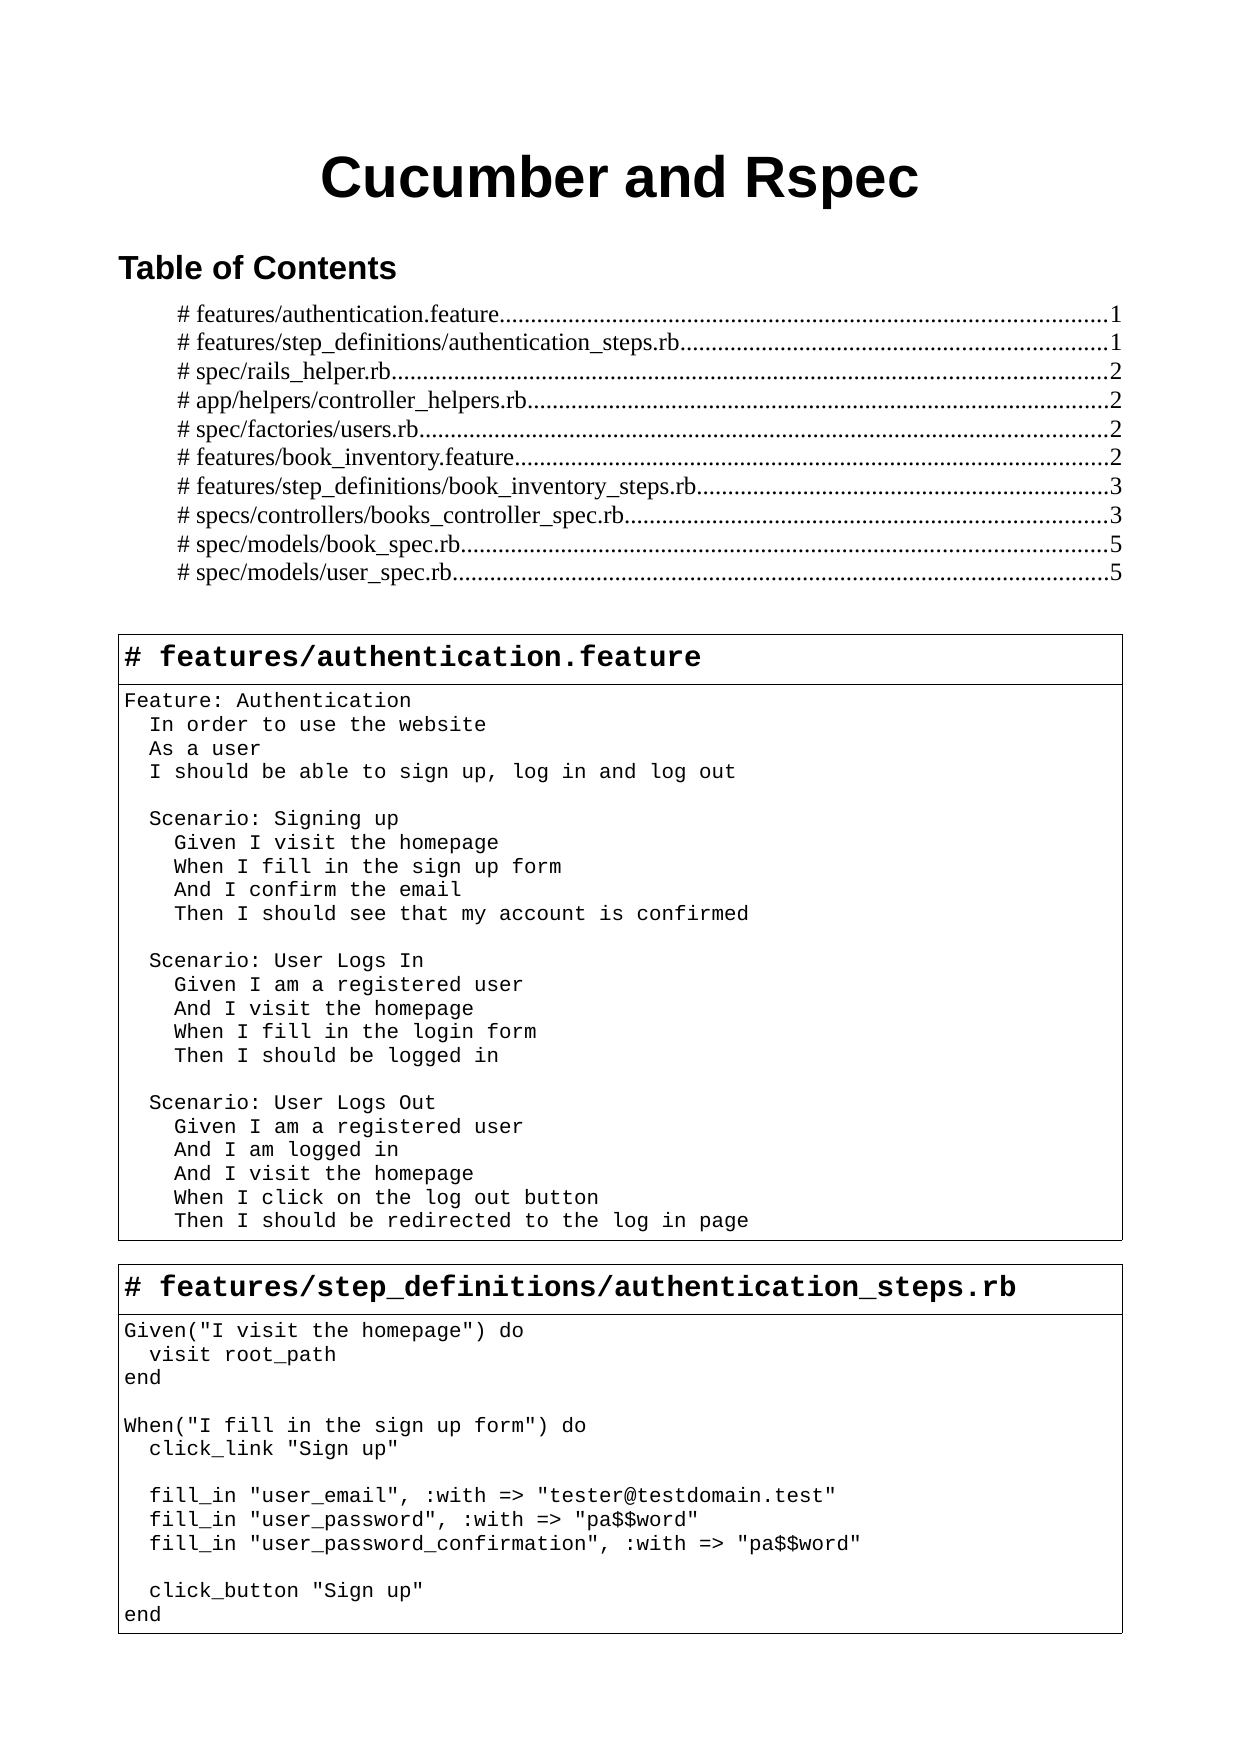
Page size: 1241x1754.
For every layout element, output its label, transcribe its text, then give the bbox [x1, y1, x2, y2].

text # features/book_inventory.feature 2 [177, 442, 1122, 471]
text # spec/models/user_spec.rb 5 [177, 557, 1122, 586]
text # app/helpers/controller_helpers.rb 2 [177, 385, 1122, 414]
subtitle Table of Contents [118, 248, 1122, 286]
text # features/step_definitions/book_inventory_steps.rb 3 [177, 471, 1122, 500]
table_cell Given("I visit the homepage") do visit root_path end When("I fill in the sign up form") do click_link "Sign up" fill_in "user_email", :with => "tester@testdomain.test" fill_in "user_password", :with => "pa$$word" fill_in "user_password_confirmation", :with => "pa$$word" click_button "Sign up" end [119, 1315, 1122, 1633]
table_header # features/authentication.feature [119, 635, 1122, 684]
text # spec/models/book_spec.rb 5 [177, 529, 1122, 557]
text # specs/controllers/books_controller_spec.rb 3 [177, 500, 1122, 529]
text # features/step_definitions/authentication_steps.rb 1 [177, 327, 1122, 356]
text # spec/factories/users.rb 2 [177, 414, 1122, 442]
text # features/authentication.feature 1 [177, 299, 1122, 327]
title Cucumber and Rspec [118, 143, 1122, 210]
table_cell Feature: Authentication In order to use the website As a user I should be able to sign up, log in and log out Scenario: Signing up Given I visit the homepage When I fill in the sign up form And I confirm the email Then I should see that my account is confirmed Scenario: User Logs In Given I am a registered user And I visit the homepage When I fill in the login form Then I should be logged in Scenario: User Logs Out Given I am a registered user And I am logged in And I visit the homepage When I click on the log out button Then I should be redirected to the log in page [119, 685, 1122, 1240]
text # spec/rails_helper.rb 2 [177, 356, 1122, 385]
table_header # features/step_definitions/authentication_steps.rb [119, 1265, 1122, 1314]
